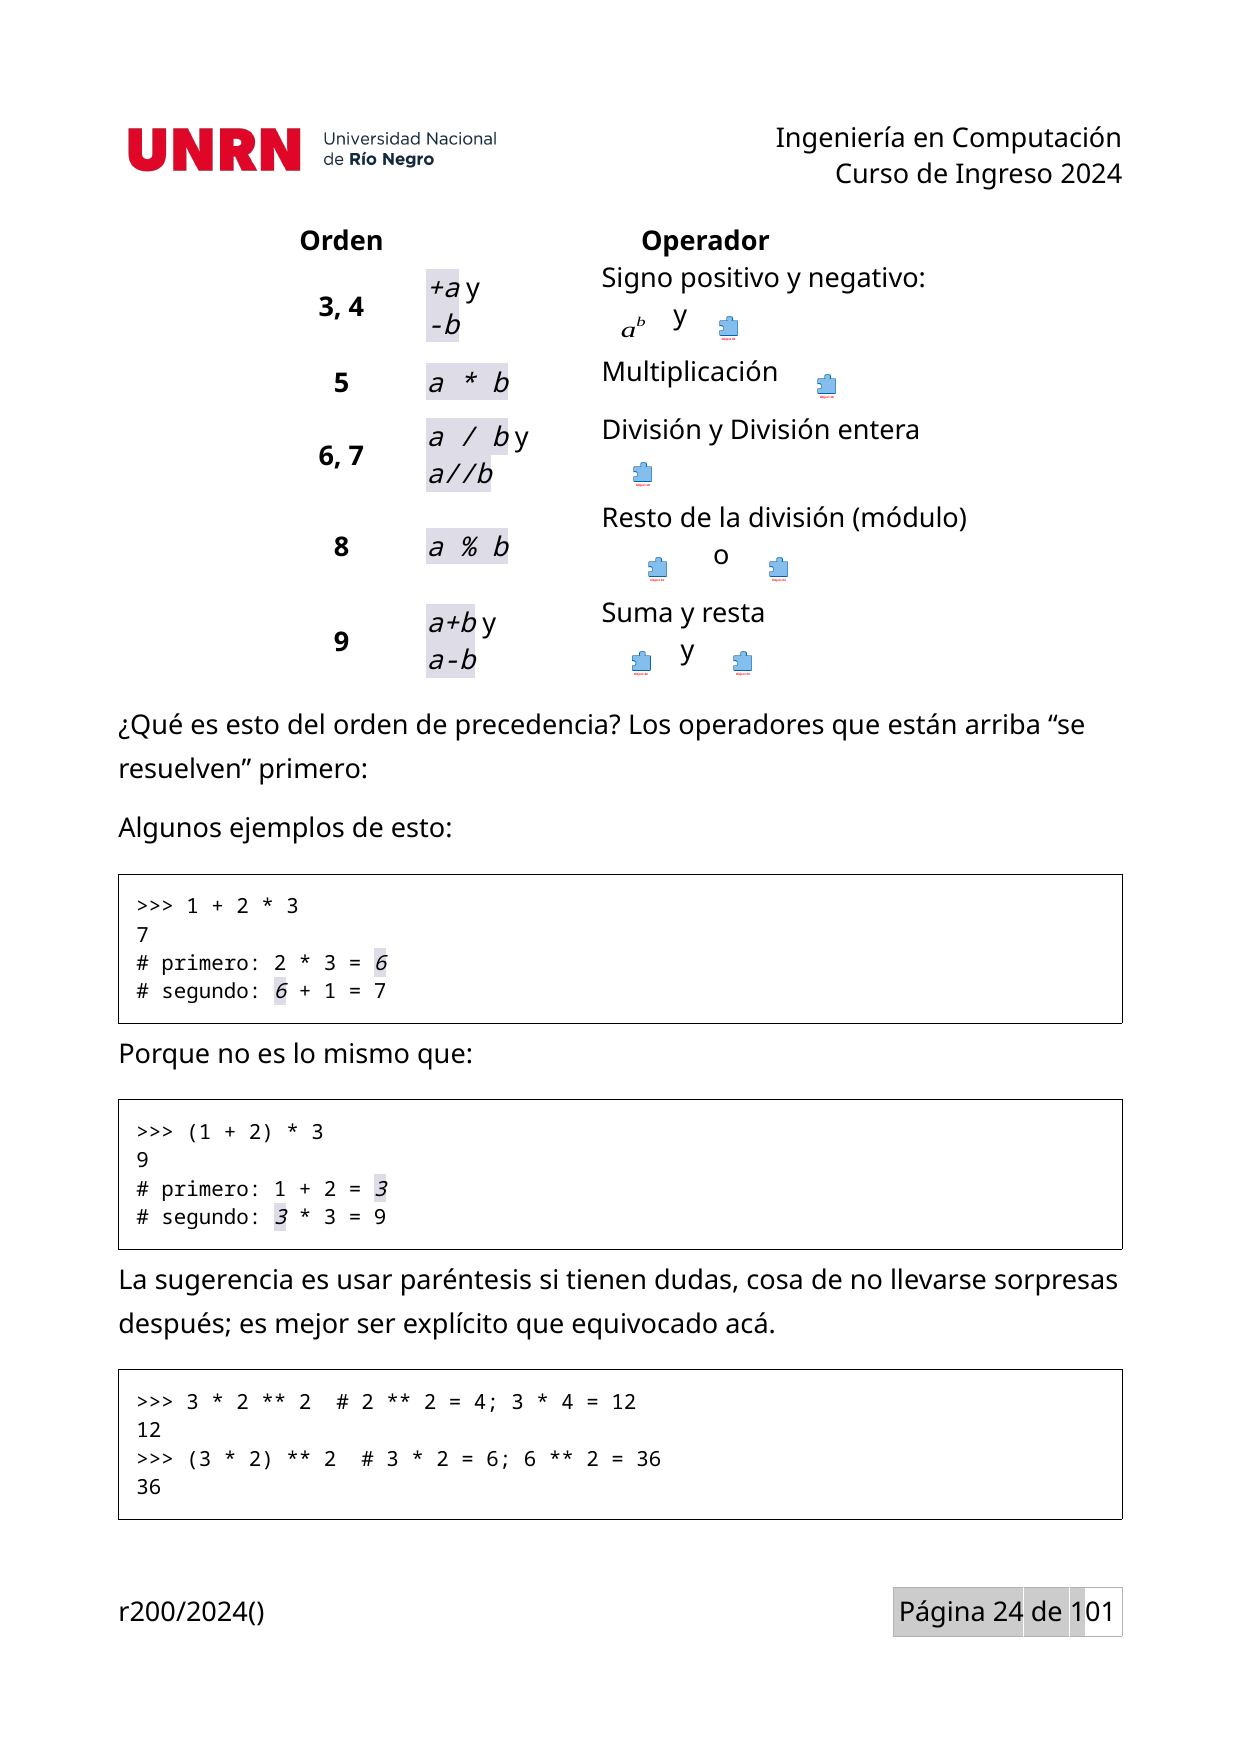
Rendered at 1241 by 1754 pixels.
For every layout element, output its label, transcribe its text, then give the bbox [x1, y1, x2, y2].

text >>> 1 + 2 * 3 [119, 875, 1122, 902]
text 12 [119, 1398, 1122, 1426]
table_cell División y División entera [601, 411, 984, 499]
text 9 [119, 1128, 1122, 1156]
text 36 [119, 1454, 1122, 1519]
table_cell +a y -b [426, 258, 601, 353]
text # segundo: 6 + 1 = 7 [119, 959, 1122, 1023]
table_header Orden [256, 221, 426, 258]
text La sugerencia es usar paréntesis si tienen dudas, cosa de no llevarse sorpresas después; es mejor ser explícito que equivocado acá. [118, 1260, 1122, 1341]
table_cell Suma y resta y [601, 594, 984, 688]
picture [118, 118, 505, 180]
text ¿Qué es esto del orden de precedencia? Los operadores que están arriba “se resuelven” primero: [118, 706, 1122, 787]
table_cell Multiplicación [601, 353, 984, 411]
table_header Operador [426, 221, 984, 258]
table_cell Signo positivo y negativo: y [601, 258, 984, 353]
table_cell Resto de la división (módulo) o [601, 499, 984, 593]
table_cell 8 [256, 499, 426, 593]
text # primero: 2 * 3 = 6 [119, 930, 1122, 959]
text >>> (1 + 2) * 3 [119, 1100, 1122, 1128]
text 7 [119, 902, 1122, 930]
table_cell a % b [426, 499, 601, 593]
text Porque no es lo mismo que: [118, 1034, 1122, 1071]
table_cell 3, 4 [256, 258, 426, 353]
text >>> (3 * 2) ** 2 # 3 * 2 = 6; 6 ** 2 = 36 [119, 1426, 1122, 1454]
table_cell a * b [426, 353, 601, 411]
table_cell 9 [256, 594, 426, 688]
text Algunos ejemplos de esto: [118, 809, 1122, 846]
text >>> 3 * 2 ** 2 # 2 ** 2 = 4; 3 * 4 = 12 [119, 1370, 1122, 1398]
table_cell a / b y a//b [426, 411, 601, 499]
table_cell 6, 7 [256, 411, 426, 499]
table_cell a+b y a-b [426, 594, 601, 688]
text # primero: 1 + 2 = 3 [119, 1156, 1122, 1184]
table_cell 5 [256, 353, 426, 411]
text # segundo: 3 * 3 = 9 [119, 1184, 1122, 1249]
